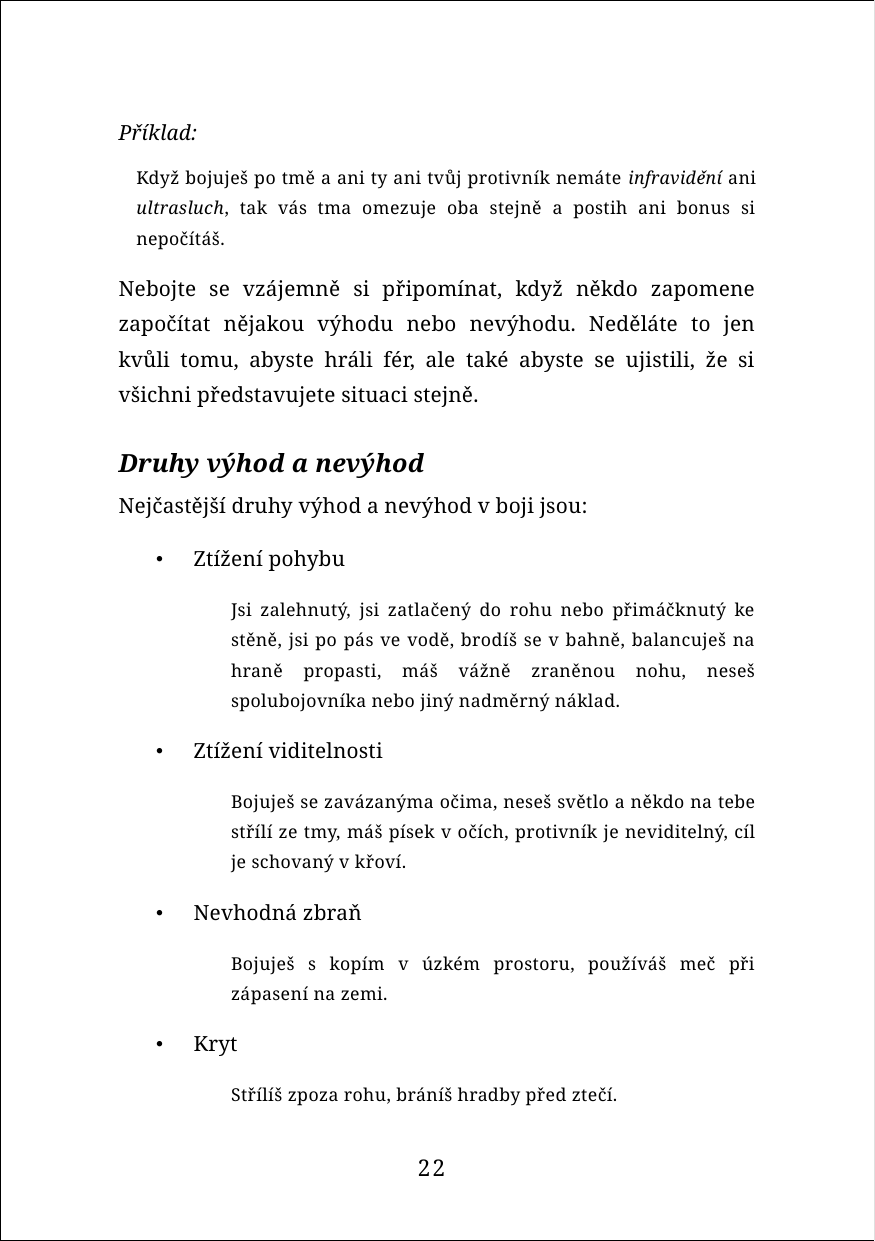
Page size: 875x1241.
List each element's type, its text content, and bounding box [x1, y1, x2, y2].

list Ztížení pohybu [156, 544, 756, 573]
list Ztížení viditelnosti [156, 736, 756, 765]
text Nejčastější druhy výhod a nevýhod v boji jsou: [118, 491, 756, 520]
list Nevhodná zbraň [156, 898, 756, 926]
subtitle Druhy výhod a nevýhod [118, 445, 756, 479]
list Jsi zalehnutý, jsi zatlačený do rohu nebo přimáčknutý ke stěně, jsi po pás ve vodě, brodíš se v bahně, balancuješ na hraně propasti, máš vážně zraněnou nohu, neseš spolubojovníka nebo jiný nadměrný náklad. [193, 598, 756, 712]
text Nebojte se vzájemně si připomínat, když někdo zapomene započítat nějakou výhodu nebo nevýhodu. Neděláte to jen kvůli tomu, abyste hráli fér, ale také abyste se ujistili, že si všichni představujete situaci stejně. [118, 274, 756, 409]
list Střílíš zpoza rohu, bráníš hradby před ztečí. [193, 1082, 756, 1107]
text Příklad: [118, 118, 756, 147]
text Když bojuješ po tmě a ani ty ani tvůj protivník nemáte infravidění ani ultrasluch, tak vás tma omezuje oba stejně a postih ani bonus si nepočítáš. [136, 166, 756, 250]
list Kryt [156, 1029, 756, 1058]
list Bojuješ se zavázanýma očima, neseš světlo a někdo na tebe střílí ze tmy, máš písek v očích, protivník je neviditelný, cíl je schovaný v křoví. [193, 789, 756, 874]
list Bojuješ s kopím v úzkém prostoru, používáš meč při zápasení na zemi. [193, 951, 756, 1005]
